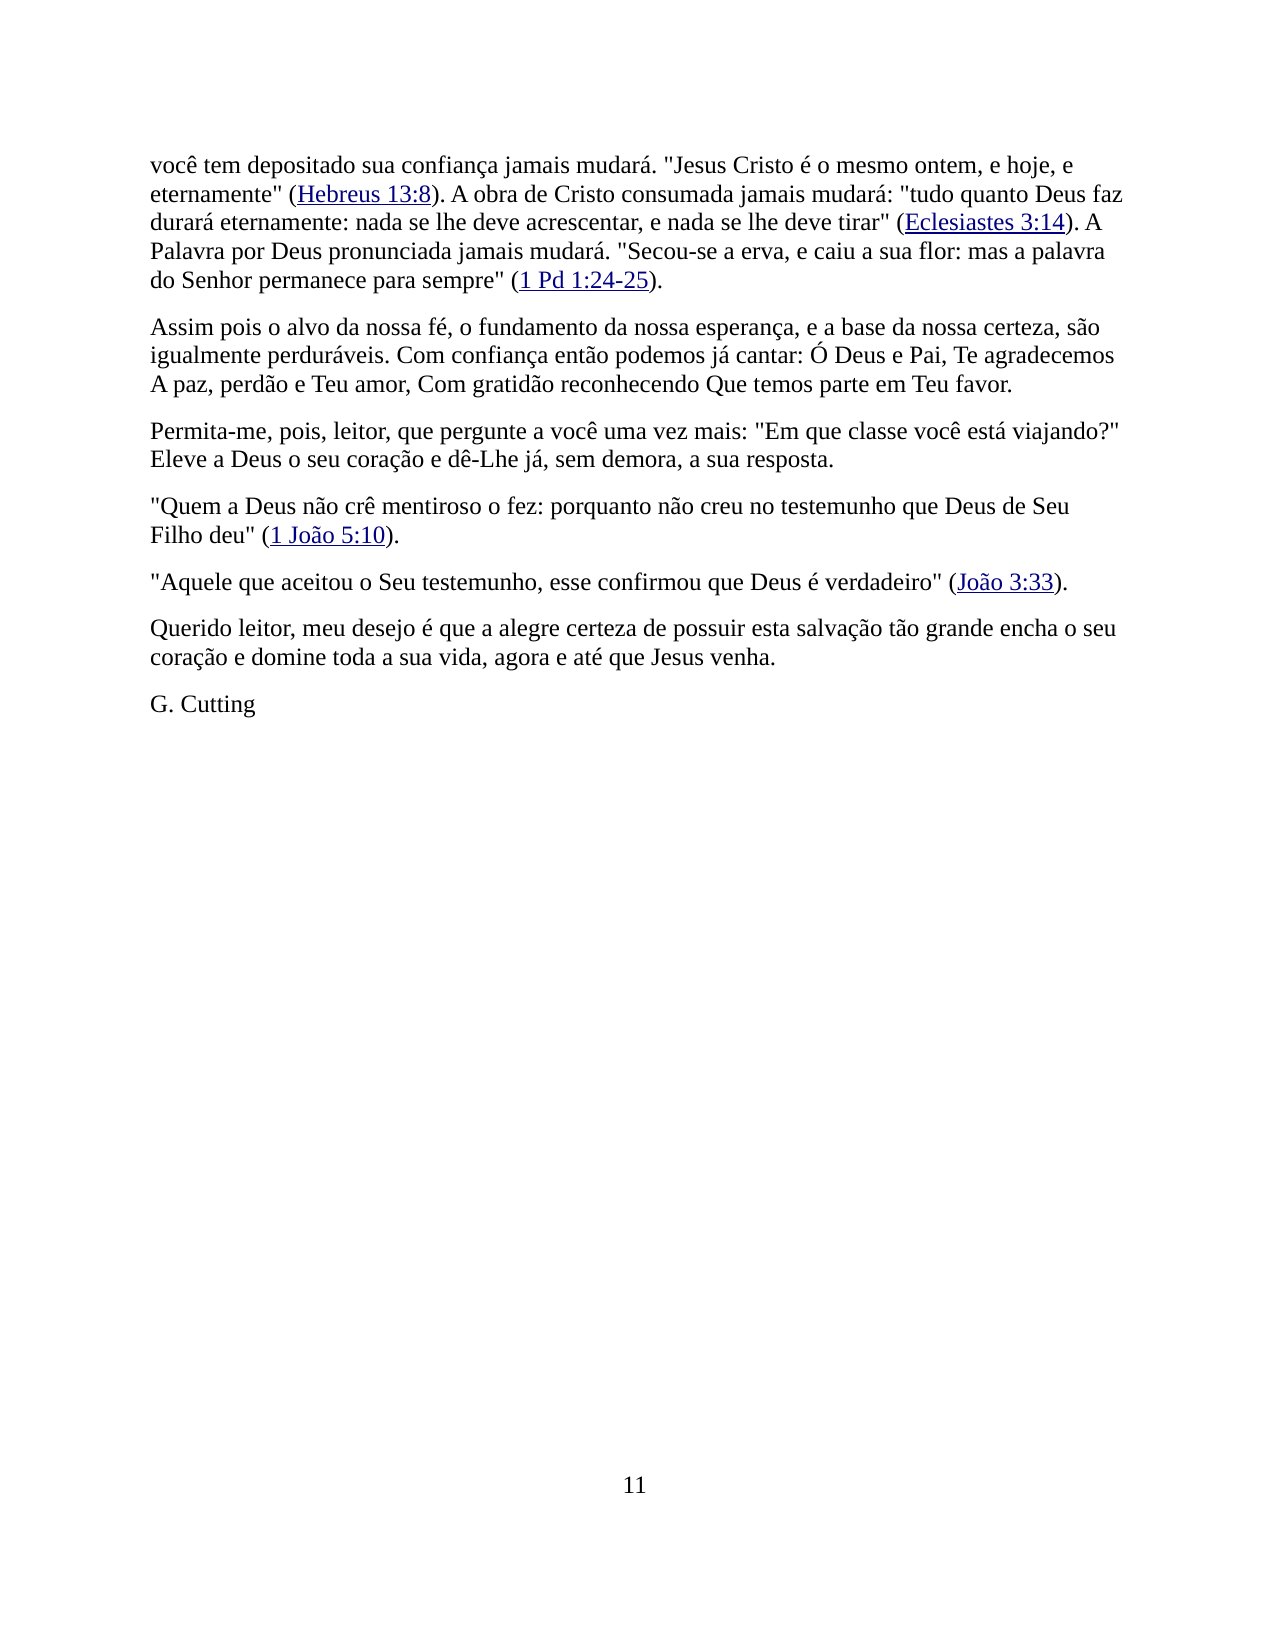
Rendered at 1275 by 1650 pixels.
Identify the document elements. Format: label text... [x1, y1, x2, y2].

text G. Cutting [150, 689, 1125, 717]
text "Aquele que aceitou o Seu testemunho, esse confirmou que Deus é verdadeiro" (João 3:33). [150, 567, 1125, 595]
text Assim pois o alvo da nossa fé, o fundamento da nossa esperança, e a base da nossa certeza, são igualmente perduráveis. Com confiança então podemos já cantar: Ó Deus e Pai, Te agradecemos A paz, perdão e Teu amor, Com gratidão reconhecendo Que temos parte em Teu favor. [150, 312, 1125, 398]
text Permita-me, pois, leitor, que pergunte a você uma vez mais: "Em que classe você está viajando?" Eleve a Deus o seu coração e dê-Lhe já, sem demora, a sua resposta. [150, 416, 1125, 473]
text Querido leitor, meu desejo é que a alegre certeza de possuir esta salvação tão grande encha o seu coração e domine toda a sua vida, agora e até que Jesus venha. [150, 613, 1125, 671]
text você tem depositado sua confiança jamais mudará. "Jesus Cristo é o mesmo ontem, e hoje, e eternamente" (Hebreus 13:8). A obra de Cristo consumada jamais mudará: "tudo quanto Deus faz durará eternamente: nada se lhe deve acrescentar, e nada se lhe deve tirar" (Eclesiastes 3:14). A Palavra por Deus pronunciada jamais mudará. "Secou-se a erva, e caiu a sua flor: mas a palavra do Senhor permanece para sempre" (1 Pd 1:24-25). [150, 150, 1125, 294]
text "Quem a Deus não crê mentiroso o fez: porquanto não creu no testemunho que Deus de Seu Filho deu" (1 João 5:10). [150, 491, 1125, 549]
